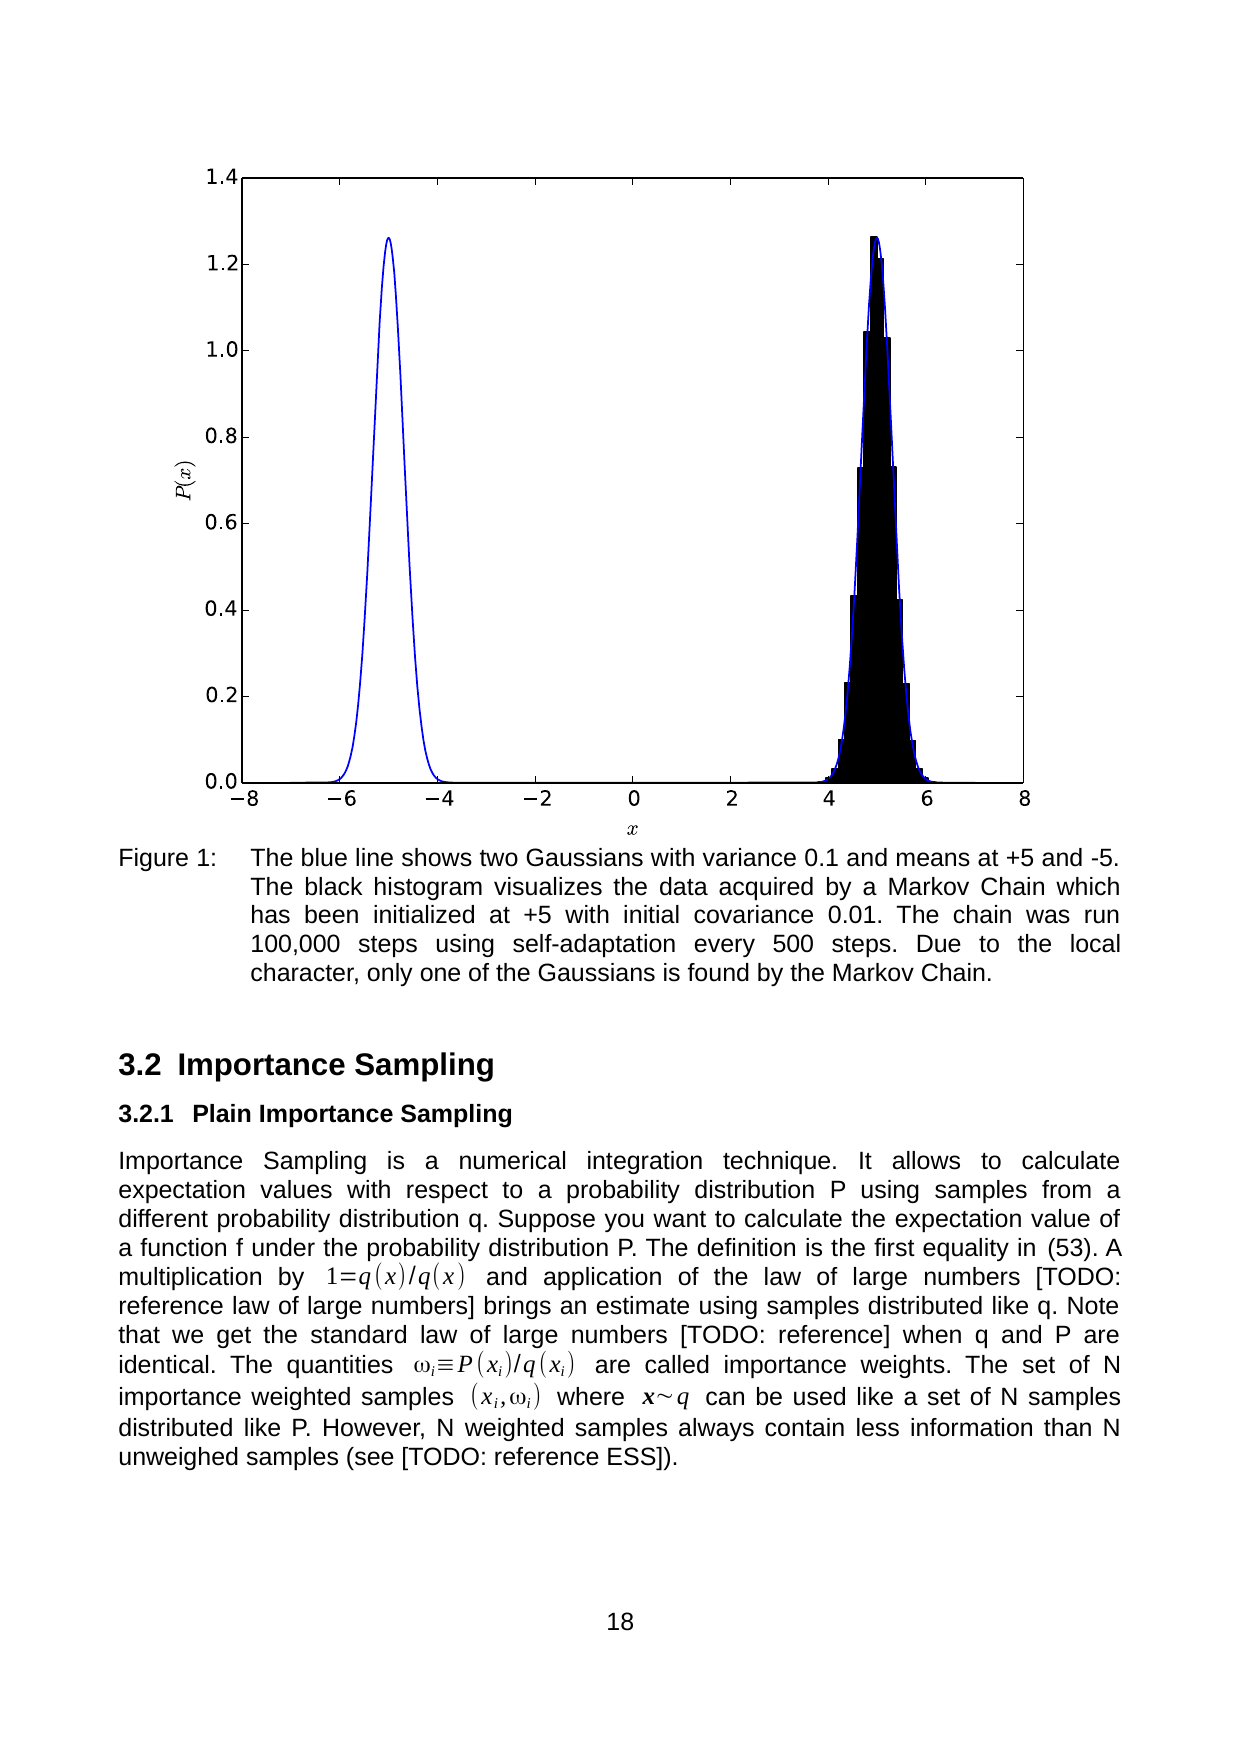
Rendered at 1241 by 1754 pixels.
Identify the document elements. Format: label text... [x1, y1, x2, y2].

text Importance Sampling is a numerical integration technique. It allows to calculate expectation values with respect to a probability distribution P using samples from a different probability distribution q. Suppose you want to calculate the expectation value of a function f under the probability distribution P. The definition is the first equality in (53). A multiplication by and application of the law of large numbers [TODO: reference law of large numbers] brings an estimate using samples distributed like q. Note that we get the standard law of large numbers [TODO: reference] when q and P are identical. The quantities are called importance weights. The set of N importance weighted samples where can be used like a set of N samples distributed like P. However, N weighted samples always contain less information than N unweighed samples (see [TODO: reference ESS]). [118, 1146, 1122, 1470]
text Figure 1: The blue line shows two Gaussians with variance 0.1 and means at +5 and -5. The black histogram visualizes the data acquired by a Markov Chain which has been initialized at +5 with initial covariance 0.01. The chain was run 100,000 steps using self-adaptation every 500 steps. Due to the local character, only one of the Gaussians is found by the Markov Chain. [118, 118, 1122, 986]
subtitle Plain Importance Sampling [118, 1099, 1122, 1128]
subtitle Importance Sampling [118, 1046, 1122, 1081]
